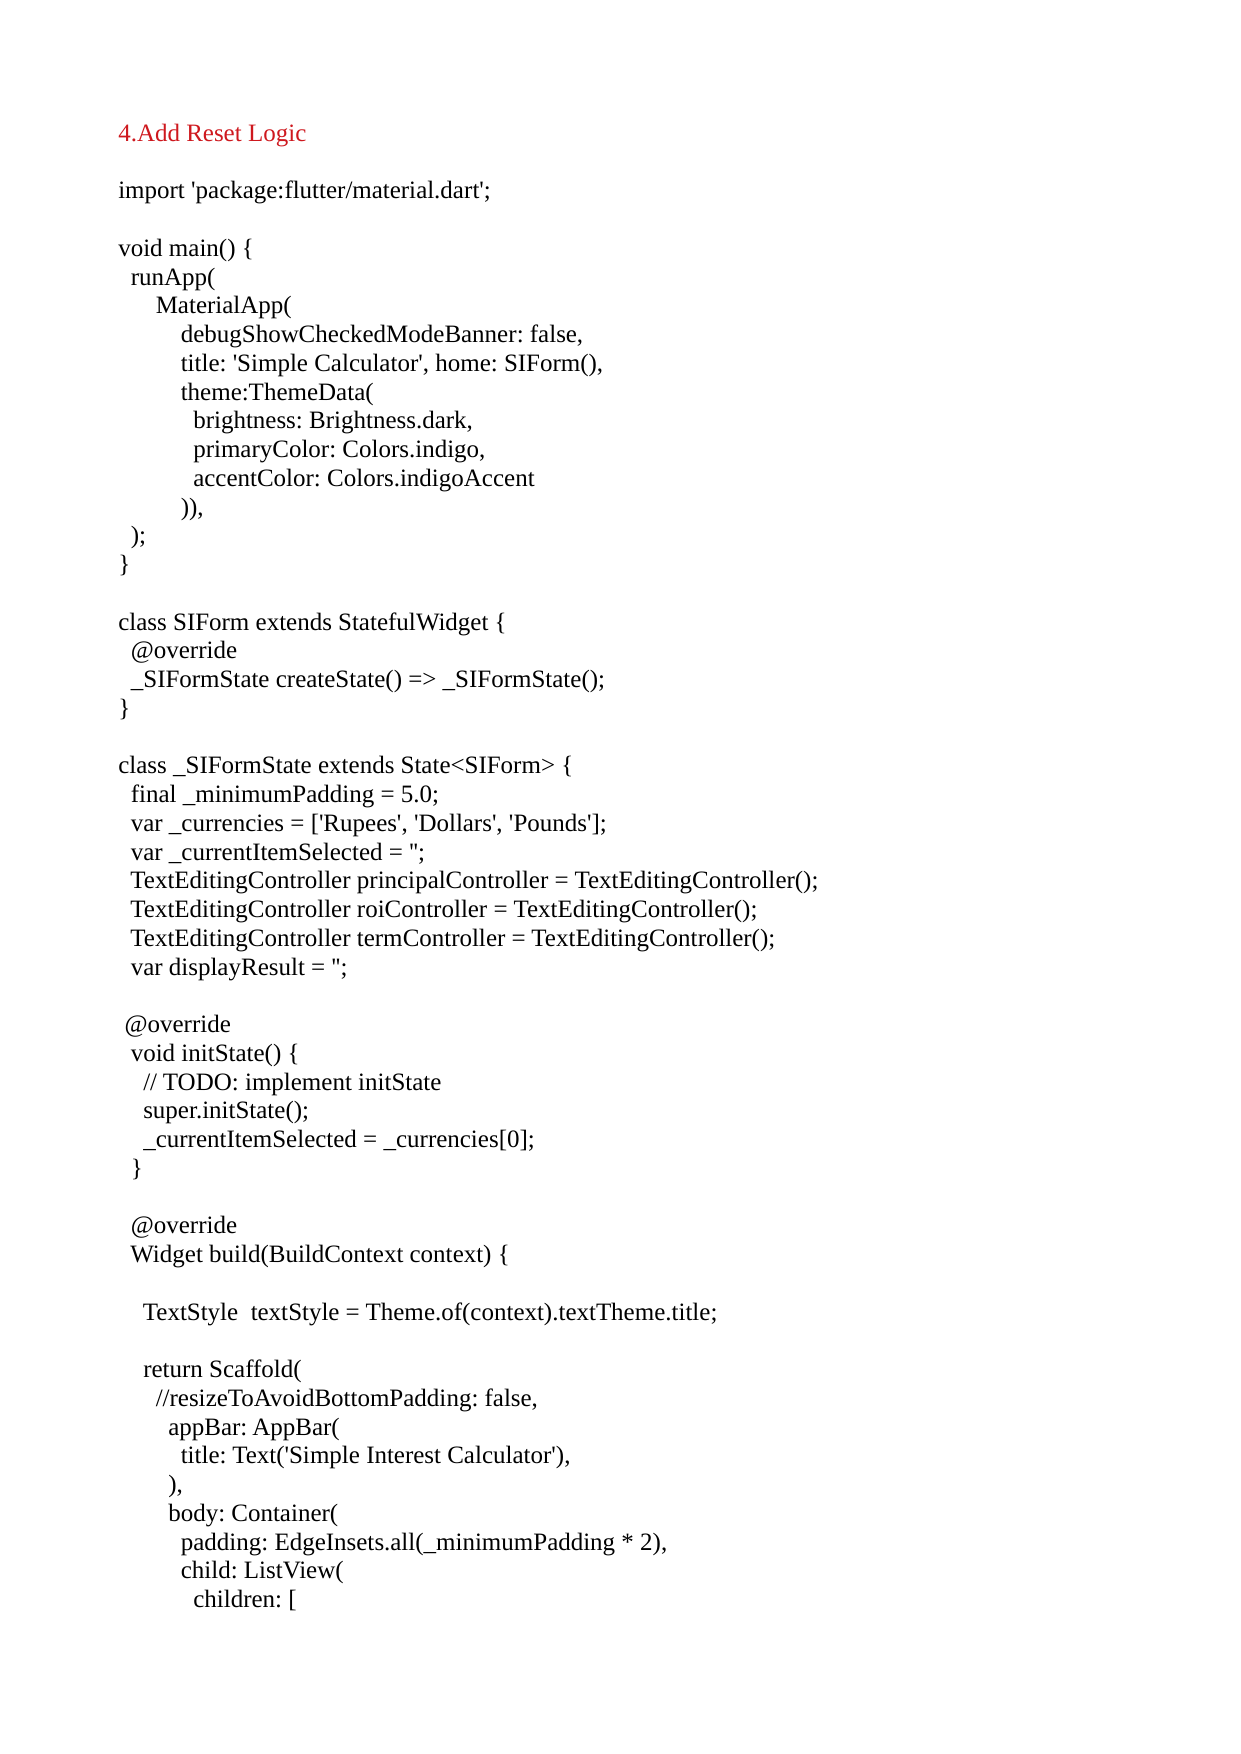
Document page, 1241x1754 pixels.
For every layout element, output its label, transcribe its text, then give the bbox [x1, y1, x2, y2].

text import 'package:flutter/material.dart'; [118, 176, 1122, 204]
text runApp( [118, 262, 1122, 291]
text padding: EdgeInsets.all(_minimumPadding * 2), [118, 1527, 1122, 1556]
text appBar: AppBar( [118, 1412, 1122, 1441]
text MaterialApp( [118, 291, 1122, 319]
text @override [118, 1211, 1122, 1239]
text class _SIFormState extends State<SIForm> { [118, 751, 1122, 779]
text title: 'Simple Calculator', home: SIForm(), [118, 348, 1122, 377]
text child: ListView( [118, 1556, 1122, 1584]
text } [118, 1153, 1122, 1182]
text @override [118, 1009, 1122, 1038]
text @override [118, 636, 1122, 664]
text children: [ [118, 1584, 1122, 1613]
text title: Text('Simple Interest Calculator'), [118, 1441, 1122, 1469]
text Widget build(BuildContext context) { [118, 1239, 1122, 1268]
text accentColor: Colors.indigoAccent [118, 463, 1122, 492]
text TextStyle textStyle = Theme.of(context).textTheme.title; [118, 1297, 1122, 1326]
text var displayResult = ''; [118, 952, 1122, 981]
text final _minimumPadding = 5.0; [118, 779, 1122, 808]
text TextEditingController roiController = TextEditingController(); [118, 894, 1122, 923]
text return Scaffold( [118, 1354, 1122, 1383]
text // TODO: implement initState [118, 1067, 1122, 1096]
text theme:ThemeData( [118, 377, 1122, 406]
text } [118, 549, 1122, 578]
text _currentItemSelected = _currencies[0]; [118, 1124, 1122, 1153]
text //resizeToAvoidBottomPadding: false, [118, 1383, 1122, 1412]
text var _currencies = ['Rupees', 'Dollars', 'Pounds']; [118, 808, 1122, 837]
text ); [118, 521, 1122, 549]
text )), [118, 492, 1122, 521]
text } [118, 693, 1122, 722]
text brightness: Brightness.dark, [118, 406, 1122, 434]
text _SIFormState createState() => _SIFormState(); [118, 664, 1122, 693]
text primaryColor: Colors.indigo, [118, 434, 1122, 463]
text debugShowCheckedModeBanner: false, [118, 319, 1122, 348]
text void main() { [118, 233, 1122, 262]
text 4.Add Reset Logic [118, 118, 1122, 147]
text TextEditingController principalController = TextEditingController(); [118, 866, 1122, 894]
text TextEditingController termController = TextEditingController(); [118, 923, 1122, 952]
text super.initState(); [118, 1096, 1122, 1124]
text body: Container( [118, 1498, 1122, 1527]
text class SIForm extends StatefulWidget { [118, 607, 1122, 636]
text ), [118, 1469, 1122, 1498]
text void initState() { [118, 1038, 1122, 1067]
text var _currentItemSelected = ''; [118, 837, 1122, 866]
